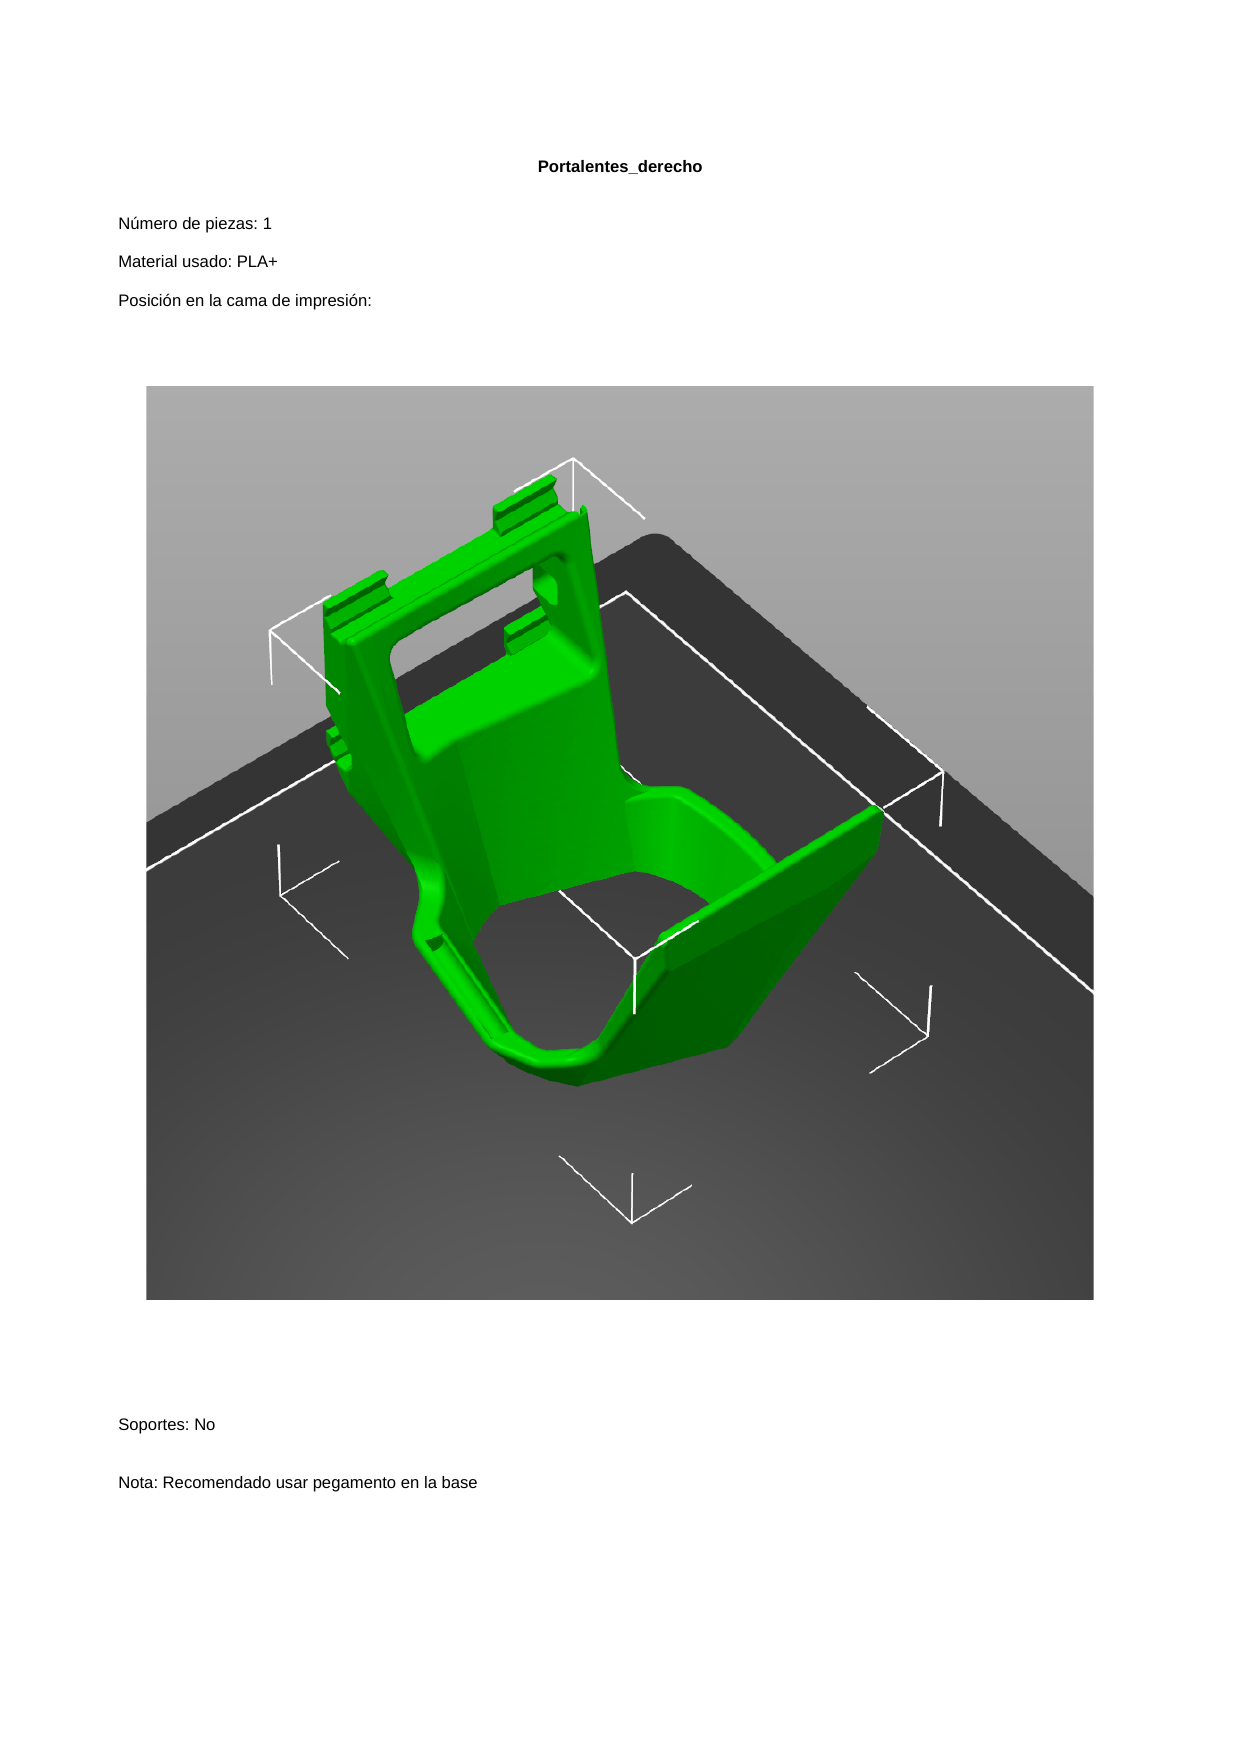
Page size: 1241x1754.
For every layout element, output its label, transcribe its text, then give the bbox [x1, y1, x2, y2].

text Nota: Recomendado usar pegamento en la base [118, 1472, 1122, 1492]
text Número de piezas: 1 [118, 214, 1122, 233]
picture [146, 386, 1094, 1300]
text Posición en la cama de impresión: [118, 291, 1122, 310]
text Material usado: PLA+ [118, 252, 1122, 271]
text Soportes: No [118, 1415, 1122, 1434]
text Portalentes_derecho [118, 156, 1122, 176]
